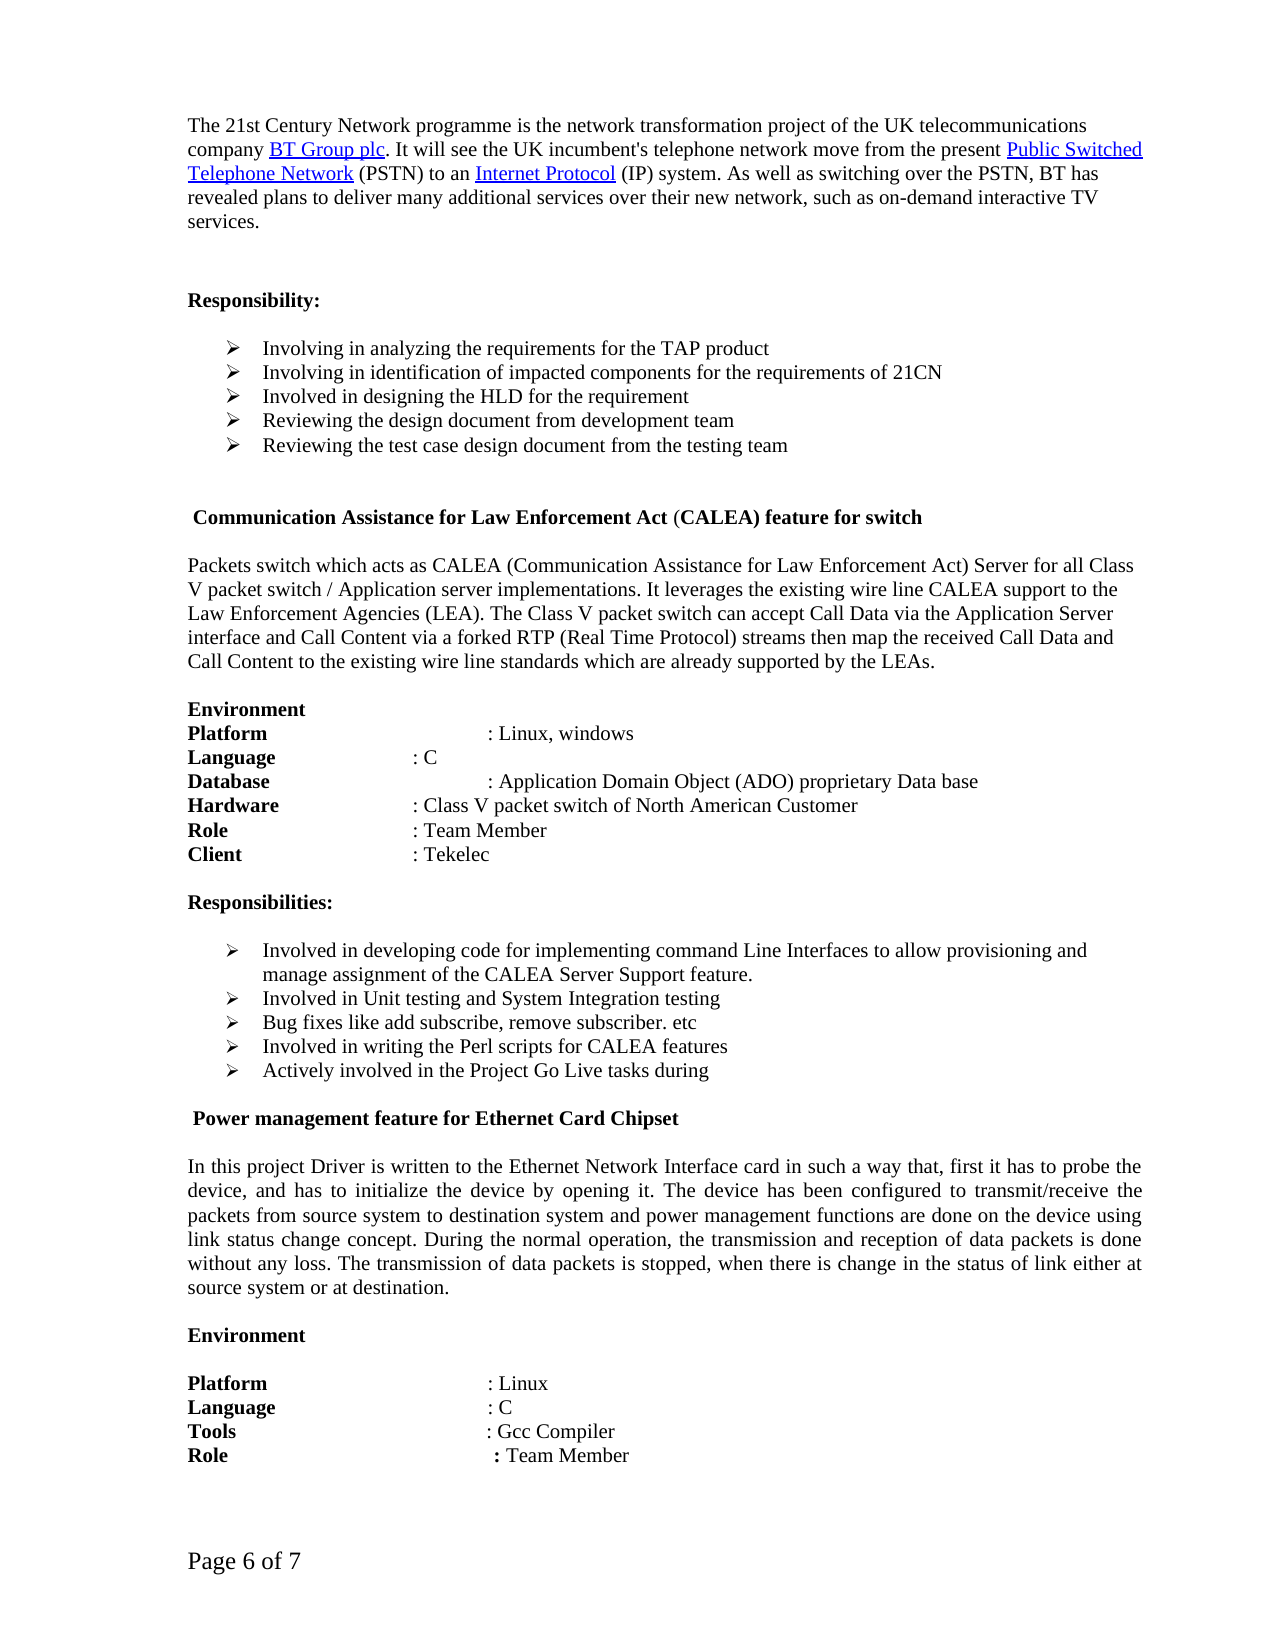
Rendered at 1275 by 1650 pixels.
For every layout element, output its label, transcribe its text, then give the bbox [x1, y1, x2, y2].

list Involving in analyzing the requirements for the TAP product [225, 336, 1144, 360]
text Platform : Linux, windows [187, 721, 1144, 745]
text Language : C [187, 745, 1144, 769]
text Tools : Gcc Compiler [187, 1419, 1144, 1443]
text Responsibilities: [187, 890, 1144, 914]
list Reviewing the design document from development team [225, 408, 1144, 432]
text Role : Team Member [187, 817, 1144, 842]
list Actively involved in the Project Go Live tasks during [225, 1058, 1144, 1082]
text Environment [187, 1323, 1144, 1347]
text Database : Application Domain Object (ADO) proprietary Data base [187, 769, 1144, 793]
list Bug fixes like add subscribe, remove subscriber. etc [225, 1010, 1144, 1034]
text Role : Team Member [187, 1443, 1144, 1467]
list Involved in developing code for implementing command Line Interfaces to allow provisioning and manage assignment of the CALEA Server Support feature. [225, 938, 1144, 986]
list Involved in Unit testing and System Integration testing [225, 986, 1144, 1010]
list Reviewing the test case design document from the testing team [225, 432, 1144, 457]
text Communication Assistance for Law Enforcement Act (CALEA) feature for switch [187, 505, 1144, 529]
text Language : C [187, 1395, 1144, 1419]
text Platform : Linux [187, 1371, 1144, 1395]
list Involved in designing the HLD for the requirement [225, 384, 1144, 408]
text Power management feature for Ethernet Card Chipset [187, 1106, 1144, 1130]
text Environment [187, 697, 1144, 721]
text In this project Driver is written to the Ethernet Network Interface card in such a way that, first it has to probe the device, and has to initialize the device by opening it. The device has been configured to transmit/receive the packets from source system to destination system and power management functions are done on the device using link status change concept. During the normal operation, the transmission and reception of data packets is done without any loss. The transmission of data packets is stopped, when there is change in the status of link either at source system or at destination. [187, 1154, 1144, 1299]
list Involving in identification of impacted components for the requirements of 21CN [225, 360, 1144, 384]
text Client : Tekelec [187, 842, 1144, 866]
text Responsibility: [187, 288, 1144, 312]
text Hardware : Class V packet switch of North American Customer [187, 793, 1144, 817]
list Involved in writing the Perl scripts for CALEA features [225, 1034, 1144, 1058]
text Packets switch which acts as CALEA (Communication Assistance for Law Enforcement Act) Server for all Class V packet switch / Application server implementations. It leverages the existing wire line CALEA support to the Law Enforcement Agencies (LEA). The Class V packet switch can accept Call Data via the Application Server interface and Call Content via a forked RTP (Real Time Protocol) streams then map the received Call Data and Call Content to the existing wire line standards which are already supported by the LEAs. [187, 553, 1144, 673]
text The 21st Century Network programme is the network transformation project of the UK telecommunications company BT Group plc. It will see the UK incumbent's telephone network move from the present Public Switched Telephone Network (PSTN) to an Internet Protocol (IP) system. As well as switching over the PSTN, BT has revealed plans to deliver many additional services over their new network, such as on-demand interactive TV services. [187, 112, 1144, 233]
